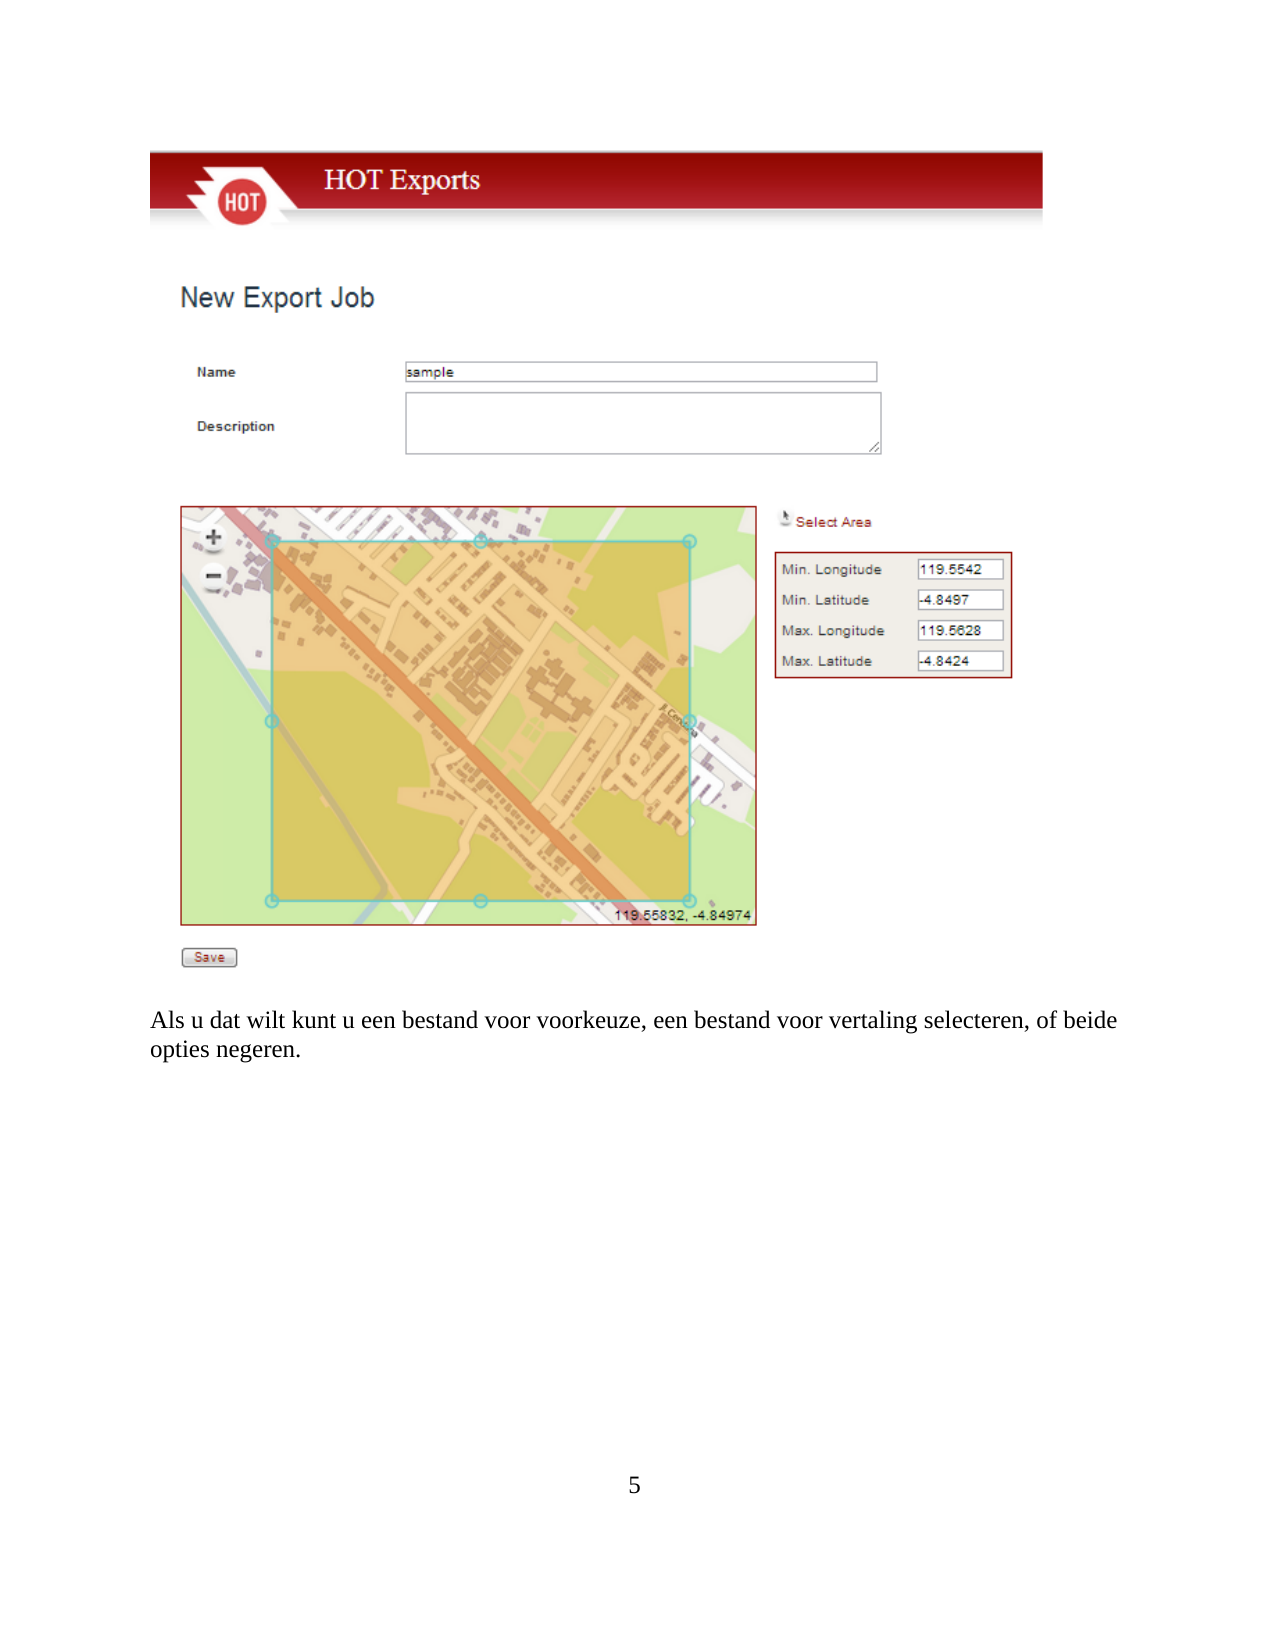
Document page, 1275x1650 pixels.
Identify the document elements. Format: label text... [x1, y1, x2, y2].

text Als u dat wilt kunt u een bestand voor voorkeuze, een bestand voor vertaling selecteren, of beide opties negeren. [150, 1005, 1125, 1062]
picture [150, 150, 1043, 987]
